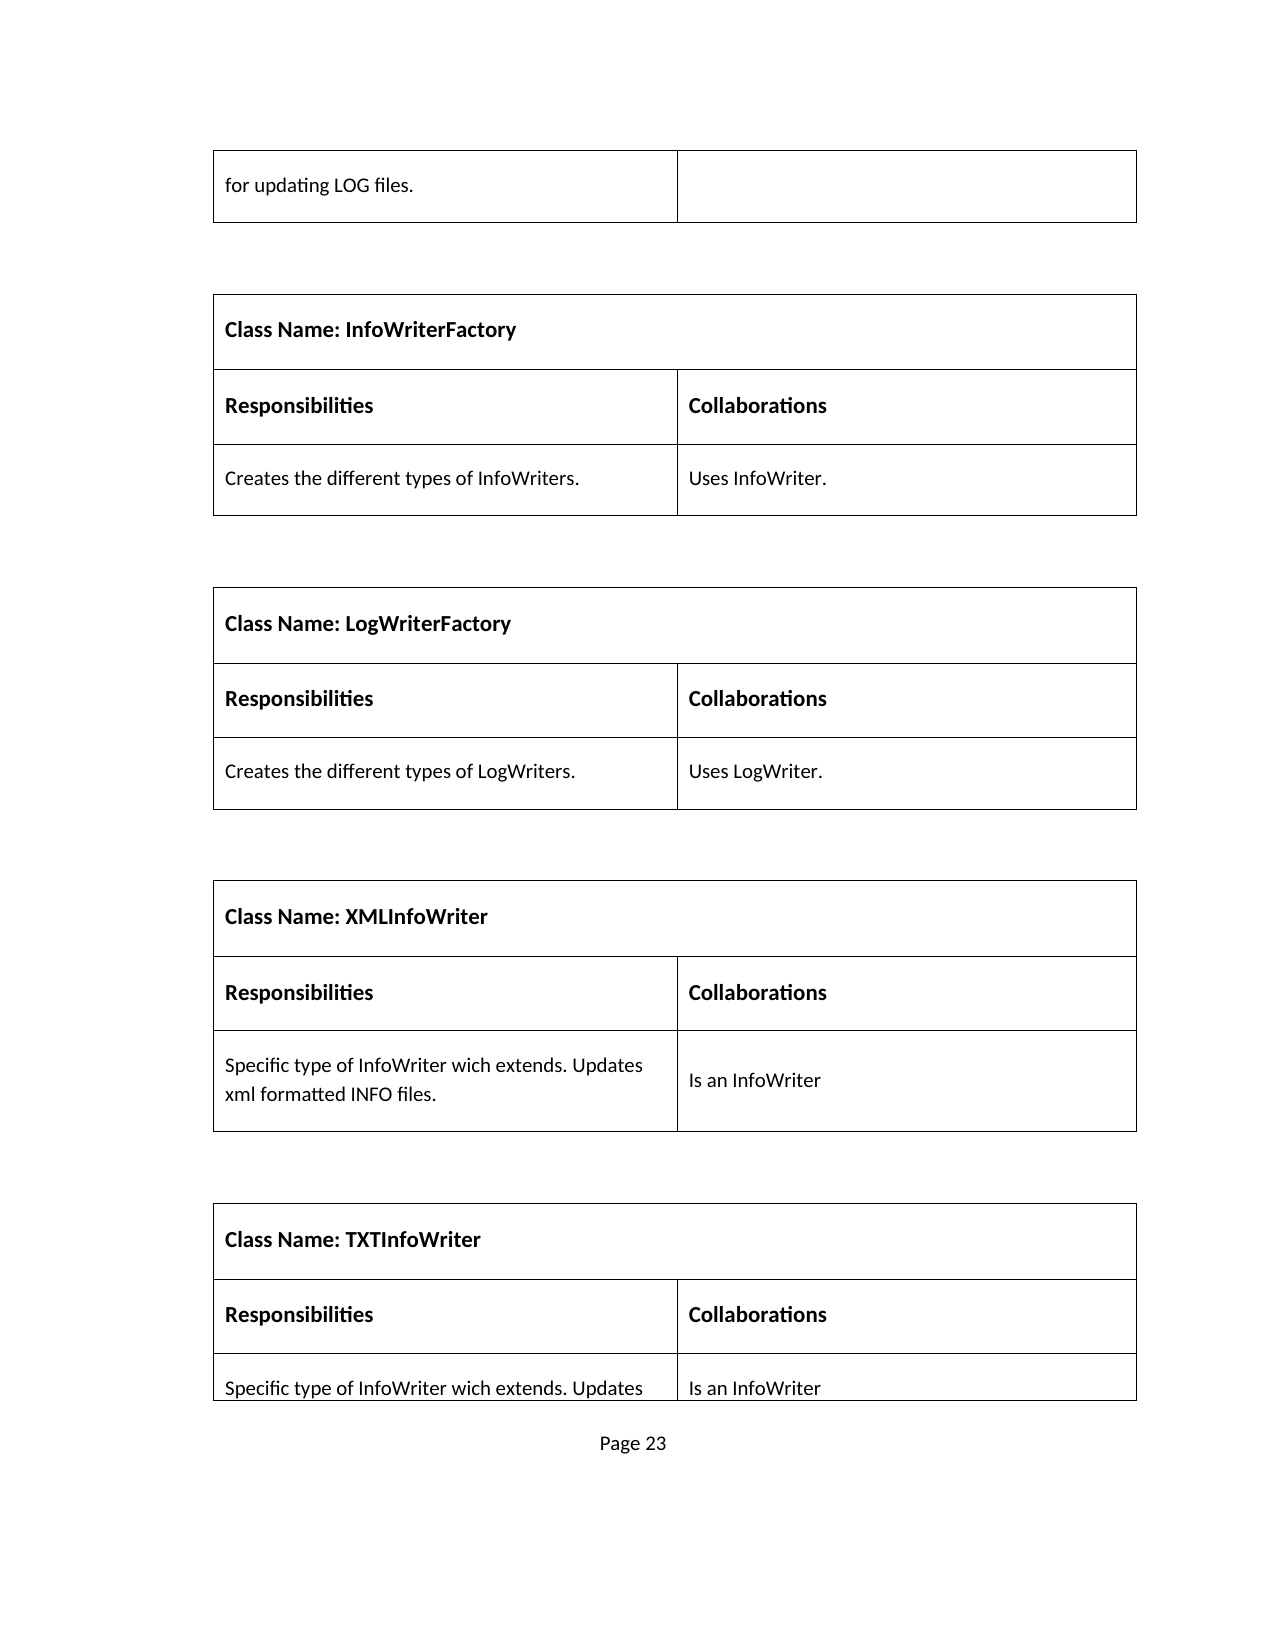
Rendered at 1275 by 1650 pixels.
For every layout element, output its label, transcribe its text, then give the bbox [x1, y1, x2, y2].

table_cell for updating LOG files. [214, 151, 677, 222]
table_cell Responsibilities [214, 370, 677, 443]
table_cell Is an InfoWriter [678, 1031, 1136, 1131]
table_cell Specific type of InfoWriter wich extends. Updates xml formatted INFO files. [214, 1031, 677, 1131]
table_cell Responsibilities [214, 664, 677, 737]
table_header Class Name: InfoWriterFactory [214, 295, 1136, 369]
table_cell Collaborations [678, 664, 1136, 737]
table_cell [678, 151, 1136, 222]
table_header Class Name: XMLInfoWriter [214, 881, 1136, 956]
table_cell Creates the different types of LogWriters. [214, 738, 677, 808]
table_cell Uses InfoWriter. [678, 445, 1136, 515]
table_cell Collaborations [678, 370, 1136, 443]
table_cell Collaborations [678, 1280, 1136, 1353]
table_cell Uses LogWriter. [678, 738, 1136, 808]
table_cell Responsibilities [214, 1280, 677, 1353]
table_cell Creates the different types of InfoWriters. [214, 445, 677, 515]
table_cell Collaborations [678, 957, 1136, 1030]
table_header Class Name: TXTInfoWriter [214, 1204, 1136, 1278]
table_header Class Name: LogWriterFactory [214, 588, 1136, 662]
table_cell Is an InfoWriter [678, 1354, 1136, 1400]
table_cell Specific type of InfoWriter wich extends. Updates [214, 1354, 677, 1400]
table_cell Responsibilities [214, 957, 677, 1030]
